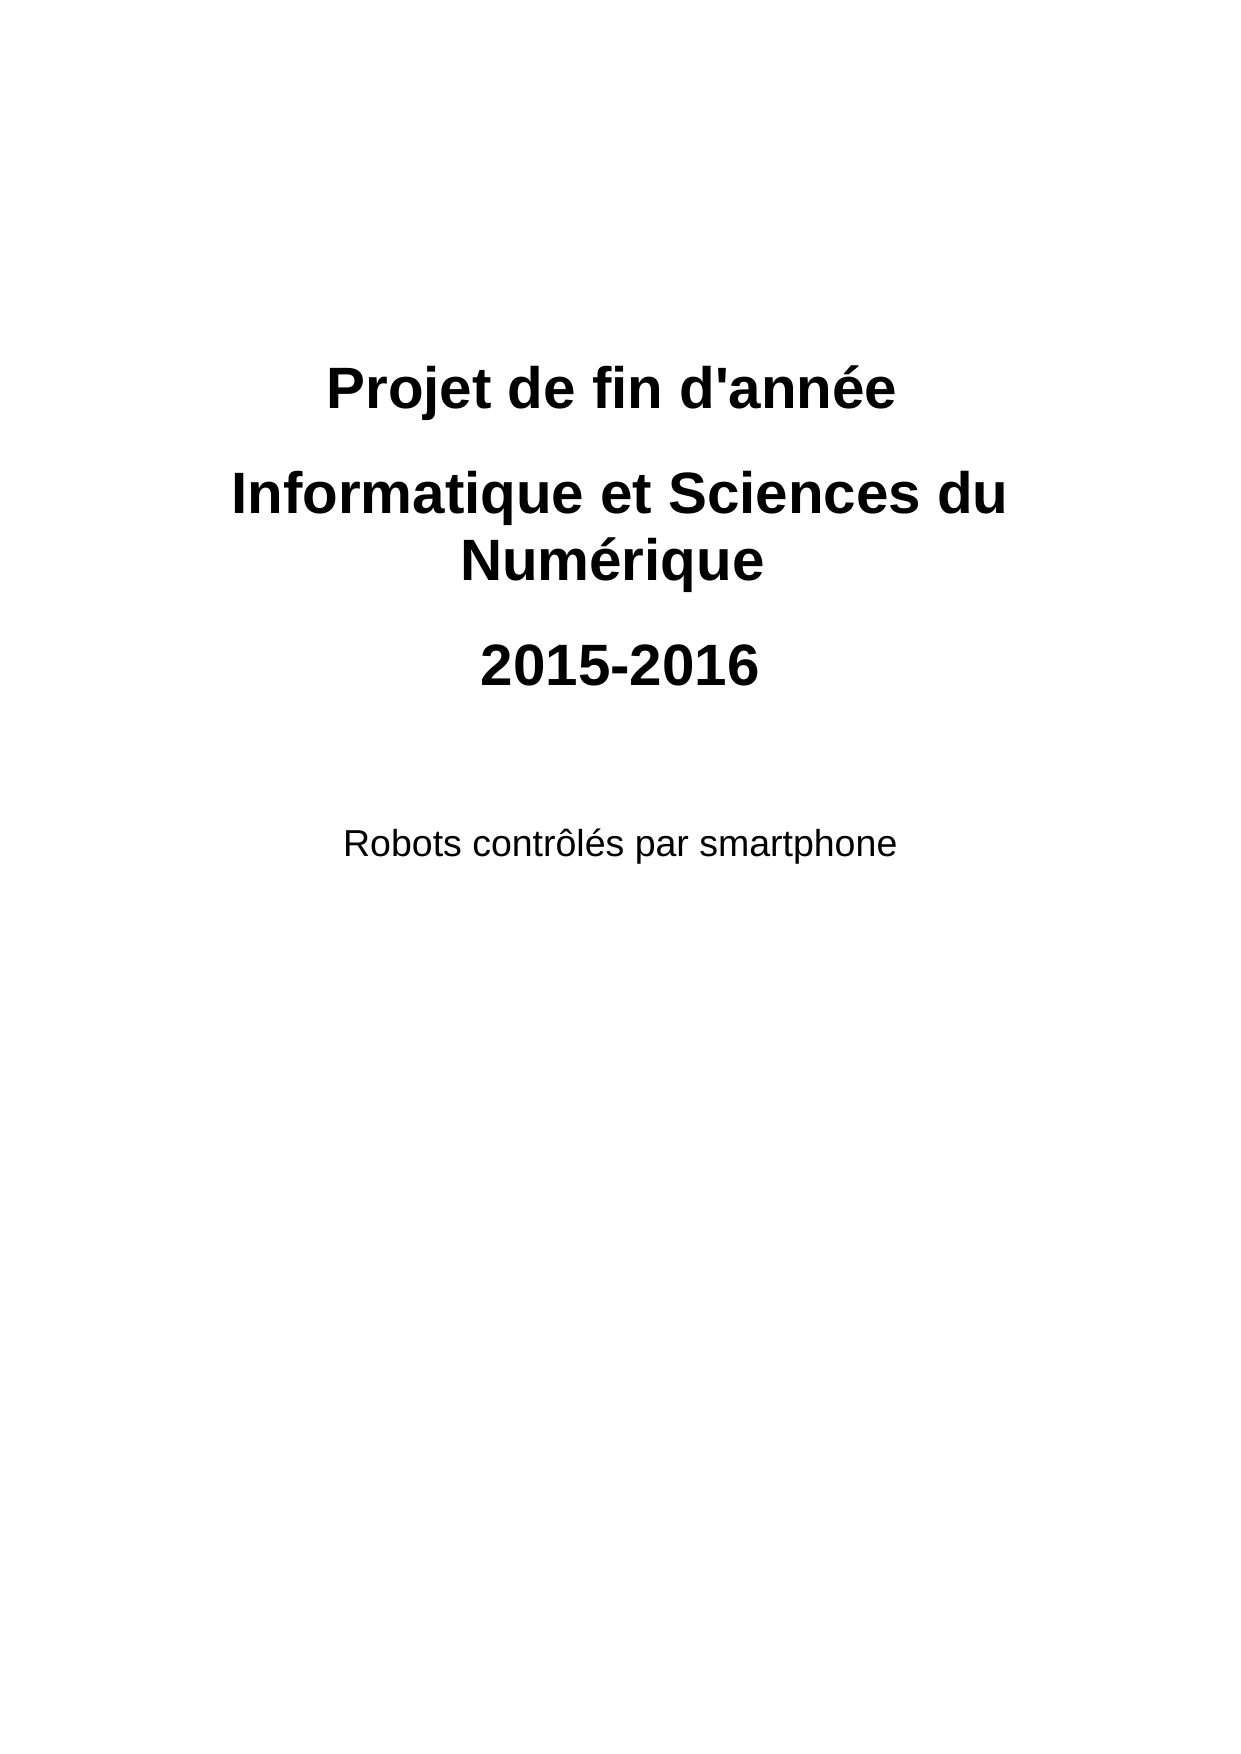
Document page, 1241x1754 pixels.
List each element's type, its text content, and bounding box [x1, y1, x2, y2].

title Projet de fin d'année [118, 354, 1122, 421]
title Informatique et Sciences du Numérique [118, 458, 1122, 593]
subtitle Robots contrôlés par smartphone [118, 821, 1122, 864]
title 2015-2016 [118, 630, 1122, 697]
